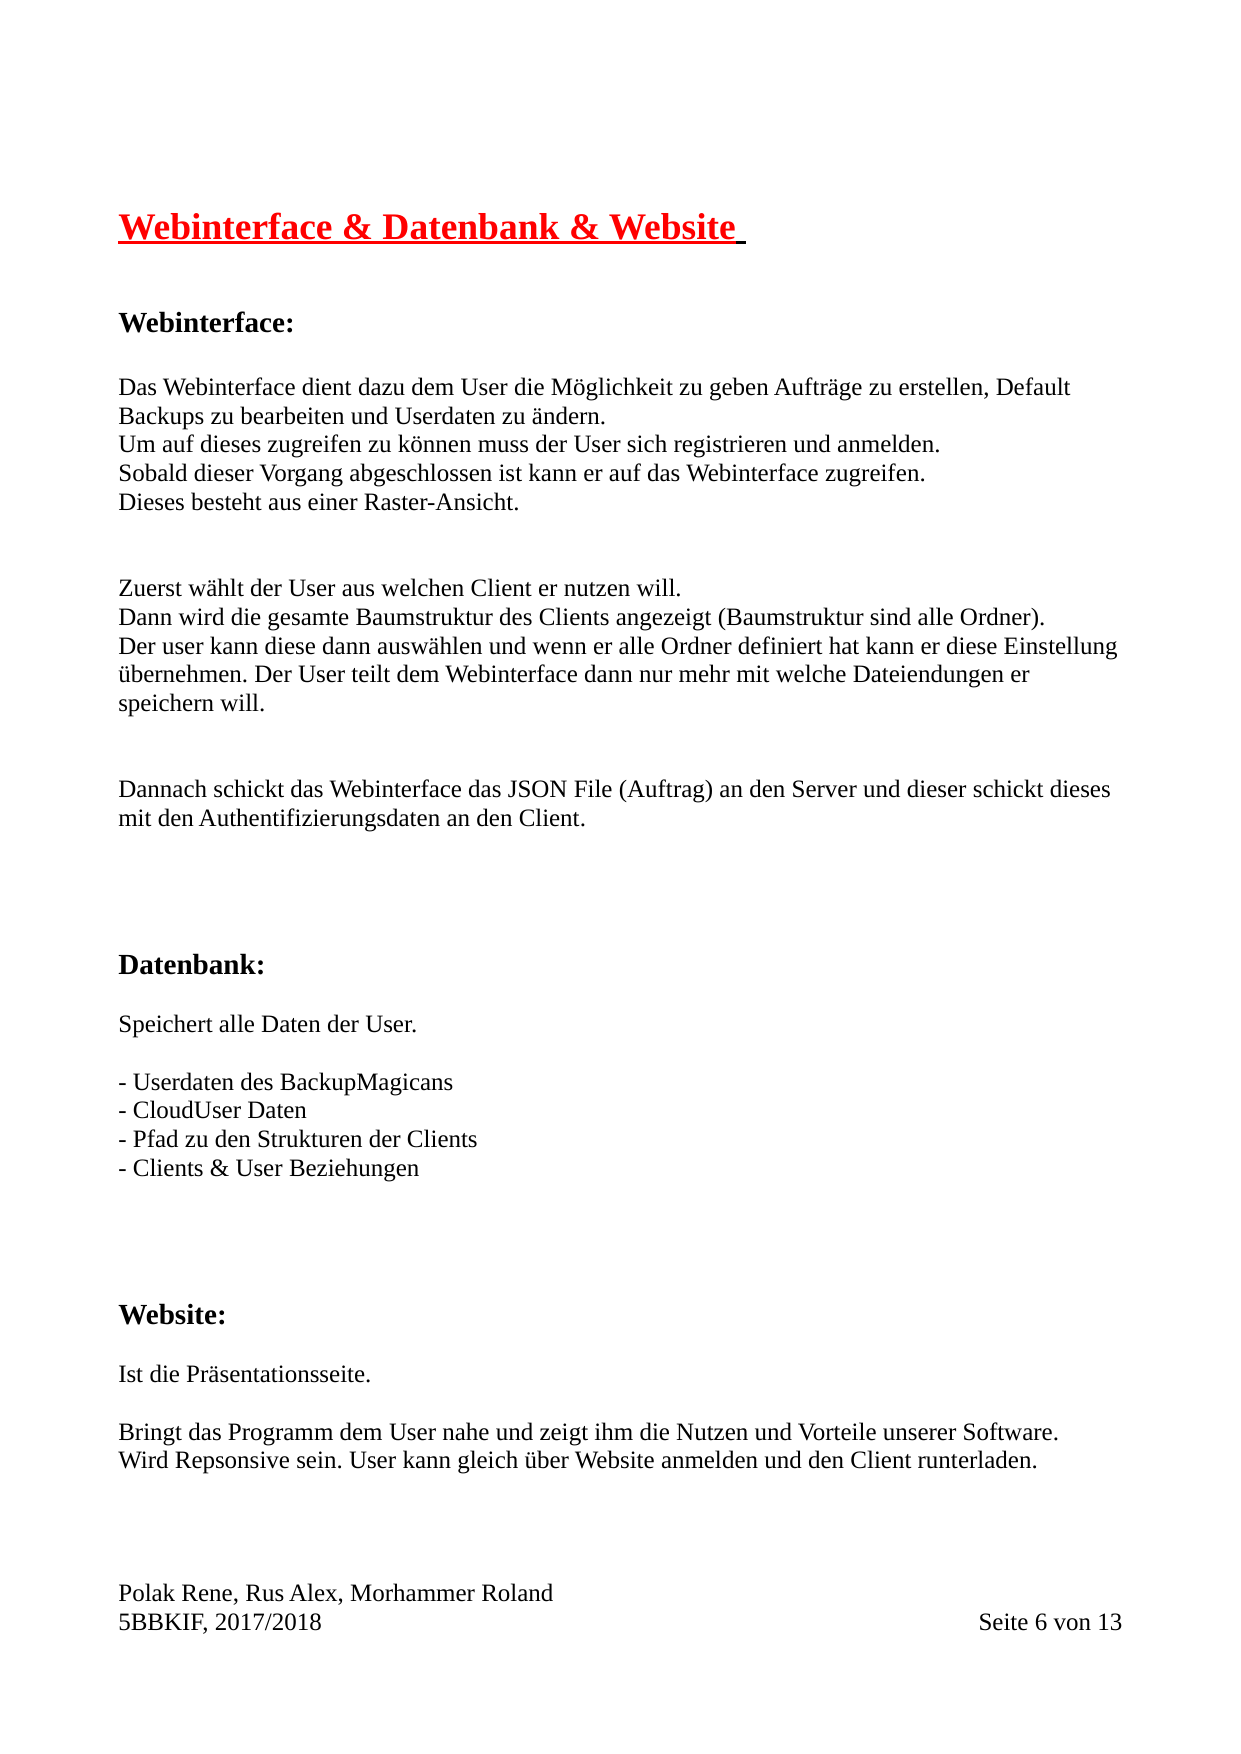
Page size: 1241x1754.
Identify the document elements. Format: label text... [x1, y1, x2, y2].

text - Userdaten des BackupMagicans [118, 1067, 1122, 1096]
text - Clients & User Beziehungen [118, 1153, 1122, 1182]
text Wird Repsonsive sein. User kann gleich über Website anmelden und den Client runterladen. [118, 1445, 1122, 1474]
text Website: [118, 1297, 1122, 1330]
text Um auf dieses zugreifen zu können muss der User sich registrieren und anmelden. [118, 429, 1122, 458]
text Webinterface: [118, 305, 1122, 338]
text Webinterface & Datenbank & Website [118, 204, 1122, 247]
text Ist die Präsentationsseite. [118, 1359, 1122, 1388]
text Das Webinterface dient dazu dem User die Möglichkeit zu geben Aufträge zu erstellen, Default Backups zu bearbeiten und Userdaten zu ändern. [118, 372, 1122, 429]
text Sobald dieser Vorgang abgeschlossen ist kann er auf das Webinterface zugreifen. [118, 458, 1122, 487]
text Bringt das Programm dem User nahe und zeigt ihm die Nutzen und Vorteile unserer Software. [118, 1417, 1122, 1445]
text Zuerst wählt der User aus welchen Client er nutzen will. [118, 573, 1122, 602]
text Der user kann diese dann auswählen und wenn er alle Ordner definiert hat kann er diese Einstellung übernehmen. Der User teilt dem Webinterface dann nur mehr mit welche Dateiendungen er speichern will. [118, 631, 1122, 717]
text Speichert alle Daten der User. [118, 1009, 1122, 1038]
text - CloudUser Daten [118, 1096, 1122, 1124]
text Dannach schickt das Webinterface das JSON File (Auftrag) an den Server und dieser schickt dieses mit den Authentifizierungsdaten an den Client. [118, 774, 1122, 832]
text Dieses besteht aus einer Raster-Ansicht. [118, 487, 1122, 516]
text Datenbank: [118, 947, 1122, 981]
text - Pfad zu den Strukturen der Clients [118, 1124, 1122, 1153]
text Dann wird die gesamte Baumstruktur des Clients angezeigt (Baumstruktur sind alle Ordner). [118, 602, 1122, 631]
